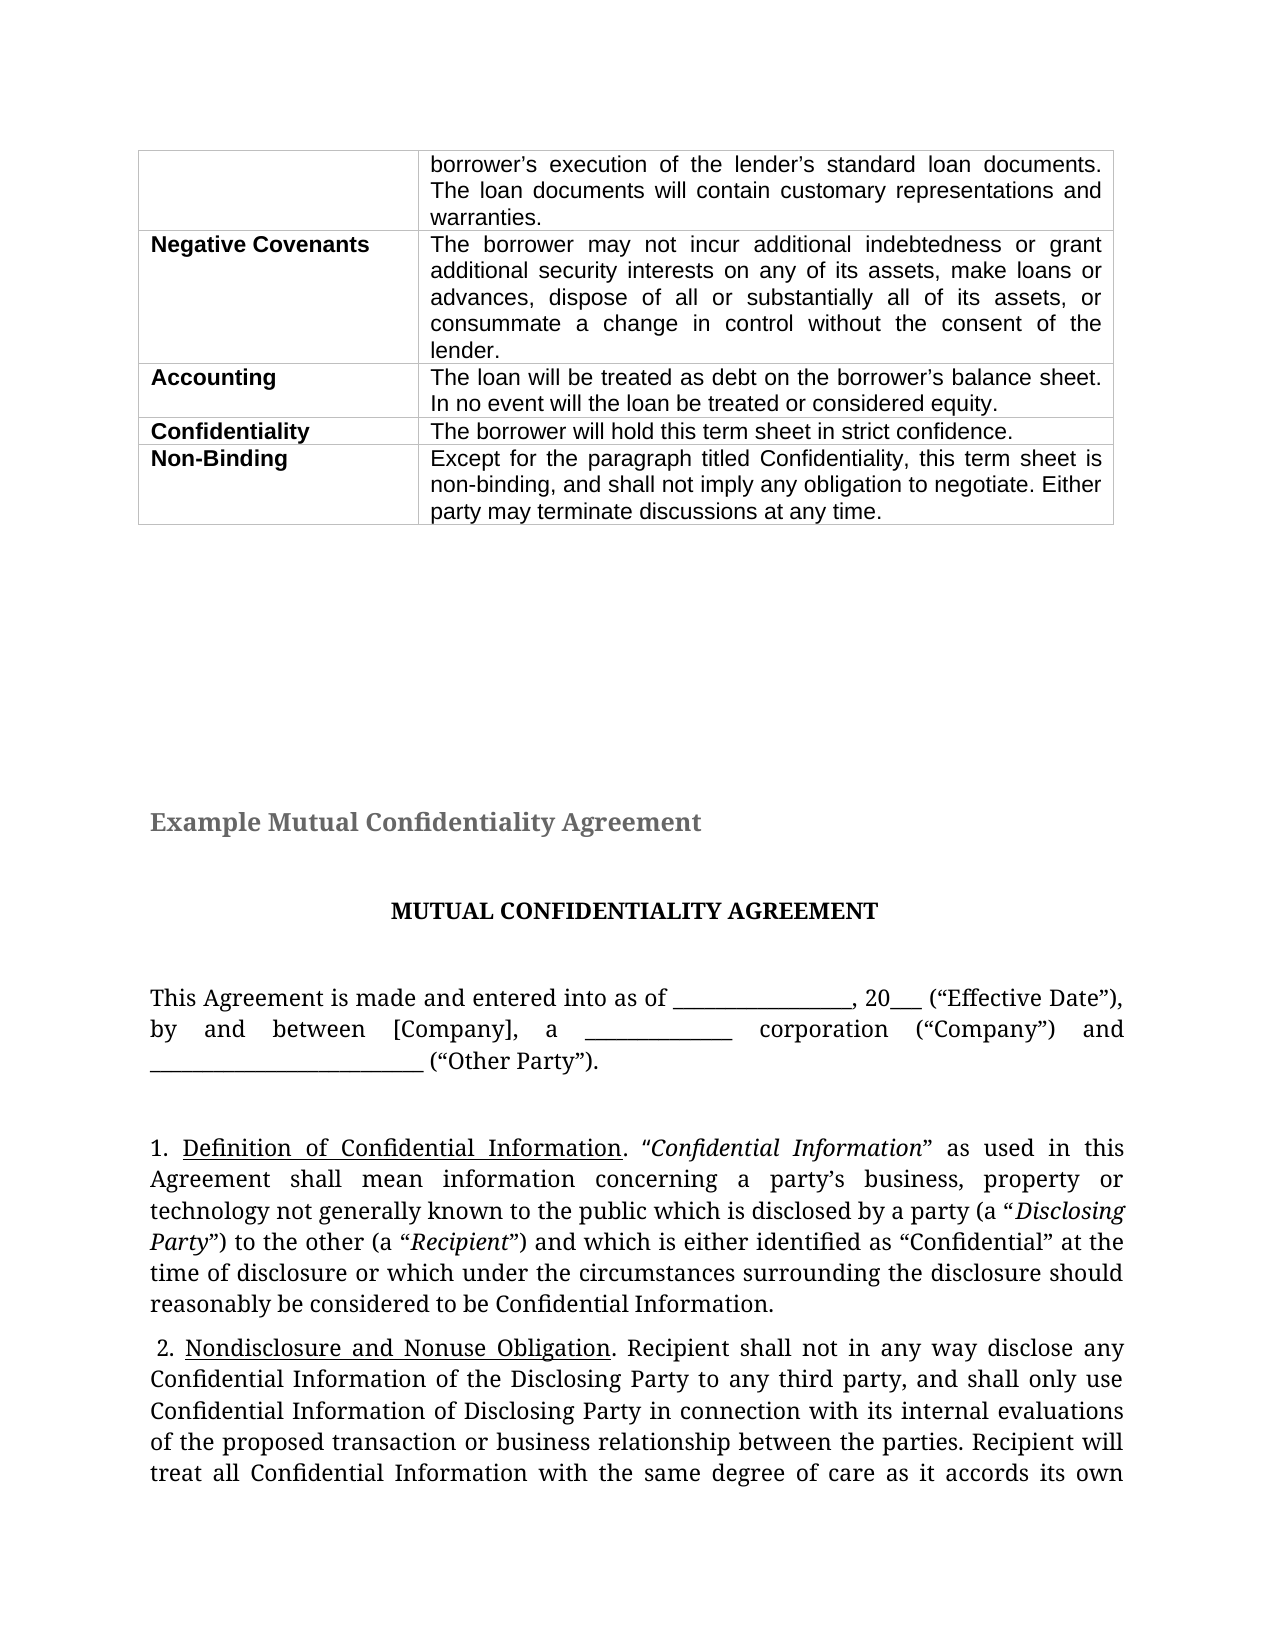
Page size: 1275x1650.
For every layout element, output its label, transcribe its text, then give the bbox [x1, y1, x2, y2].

text MUTUAL CONFIDENTIALITY AGREEMENT [150, 895, 1125, 926]
table_cell Non-Binding [139, 445, 418, 524]
table_cell Except for the paragraph titled Confidentiality, this term sheet is non-binding, and shall not imply any obligation to negotiate. Either party may terminate discussions at any time. [419, 445, 1113, 524]
table_cell The borrower will hold this term sheet in strict confidence. [419, 418, 1113, 444]
table_cell [139, 151, 418, 230]
text 2. Nondisclosure and Nonuse Obligation. Recipient shall not in any way disclose any Confidential Information of the Disclosing Party to any third party, and shall only use Confidential Information of Disclosing Party in connection with its internal evaluations of the proposed transaction or business relationship between the parties. Recipient will treat all Confidential Information with the same degree of care as it accords its own [150, 1332, 1125, 1488]
subtitle Example Mutual Confidentiality Agreement [150, 804, 1125, 838]
table_cell The borrower may not incur additional indebtedness or grant additional security interests on any of its assets, make loans or advances, dispose of all or substantially all of its assets, or consummate a change in control without the consent of the lender. [419, 231, 1113, 363]
table_cell borrower’s execution of the lender’s standard loan documents. The loan documents will contain customary representations and warranties. [419, 151, 1113, 230]
text This Agreement is made and entered into as of _________________, 20___ (“Effective Date”), by and between [Company], a ______________ corporation (“Company”) and __________________________ (“Other Party”). [150, 982, 1125, 1076]
table_cell The loan will be treated as debt on the borrower’s balance sheet. In no event will the loan be treated or considered equity. [419, 364, 1113, 417]
table_cell Accounting [139, 364, 418, 417]
table_cell Confidentiality [139, 418, 418, 444]
table_cell Negative Covenants [139, 231, 418, 363]
text 1. Definition of Confidential Information. “Confidential Information” as used in this Agreement shall mean information concerning a party’s business, property or technology not generally known to the public which is disclosed by a party (a “Disclosing Party”) to the other (a “Recipient”) and which is either identified as “Confidential” at the time of disclosure or which under the circumstances surrounding the disclosure should reasonably be considered to be Confidential Information. [150, 1132, 1125, 1320]
